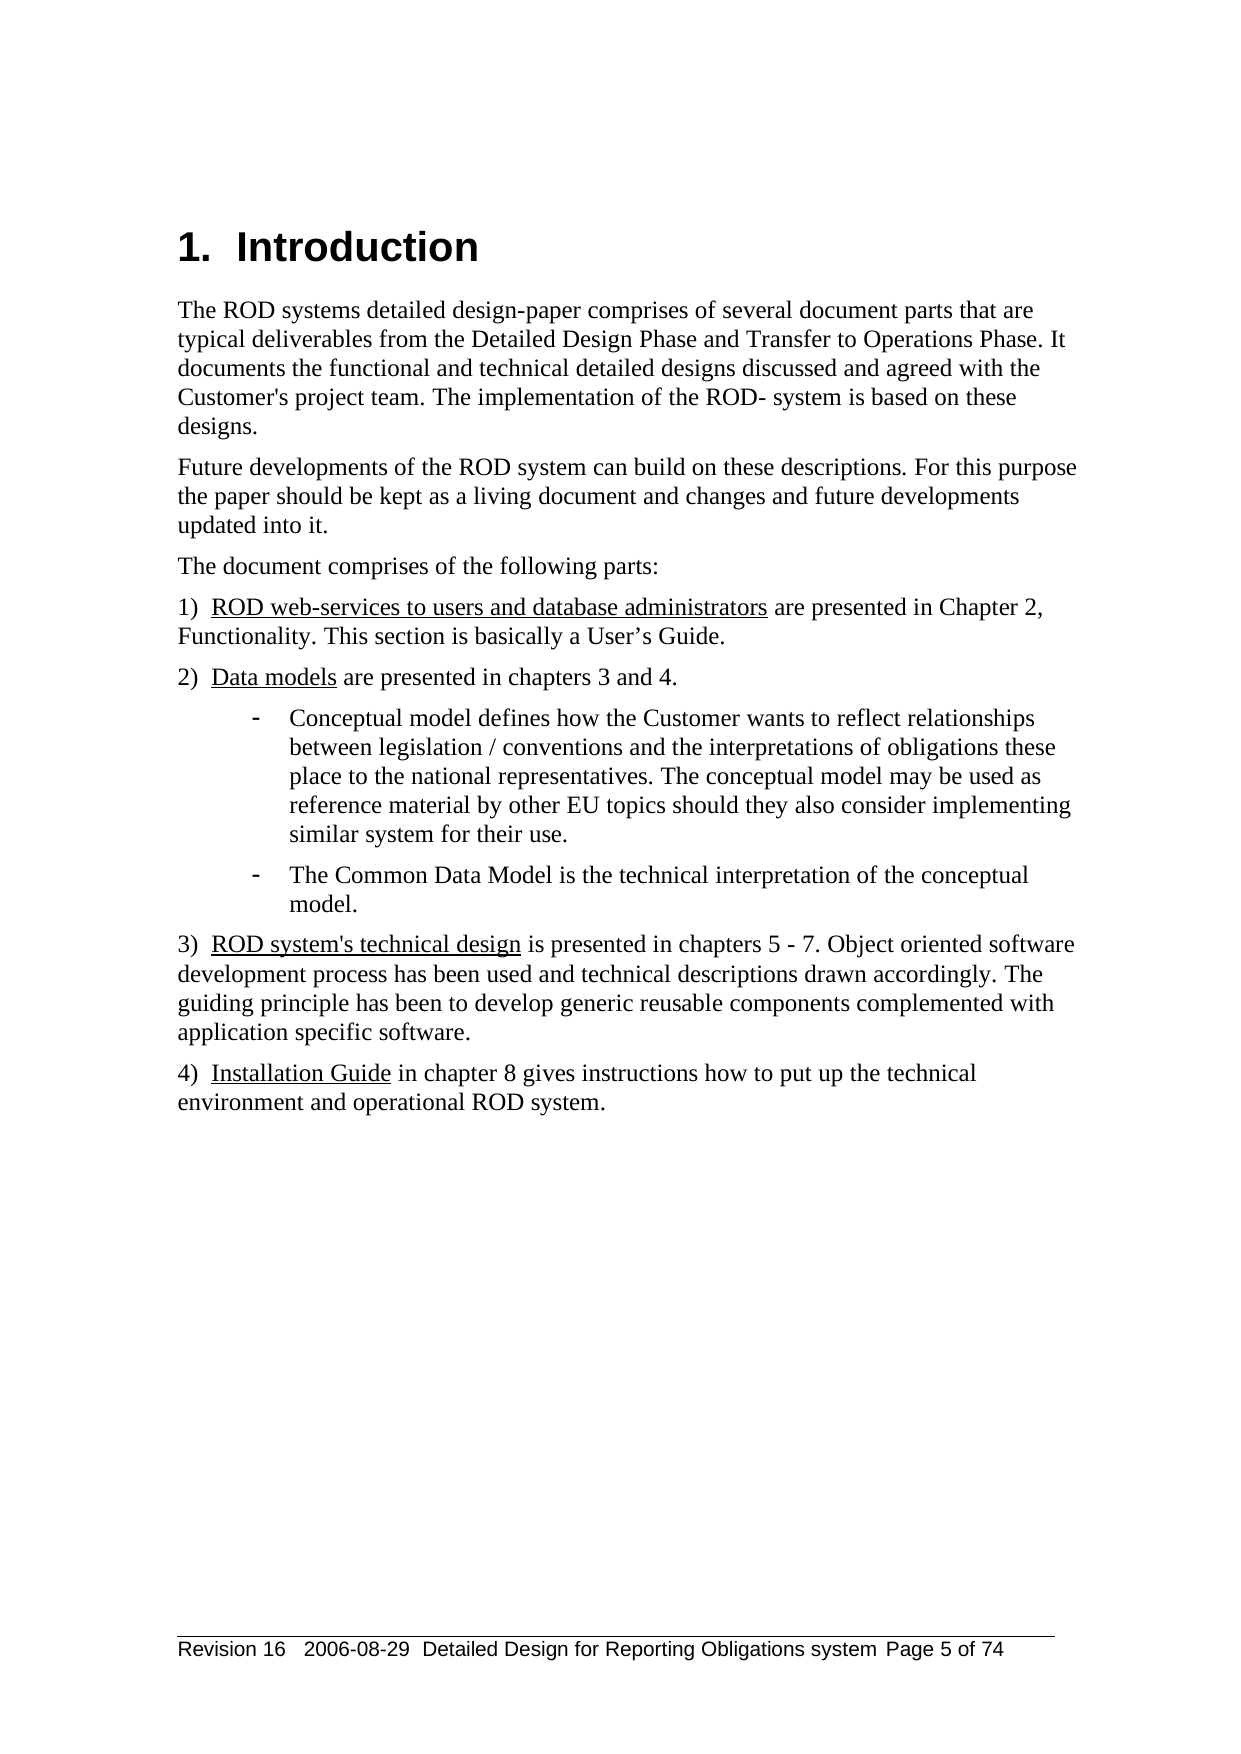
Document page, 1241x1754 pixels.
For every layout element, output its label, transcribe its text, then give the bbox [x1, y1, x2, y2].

text Future developments of the ROD system can build on these descriptions. For this purpose the paper should be kept as a living document and changes and future developments updated into it. [177, 452, 1092, 539]
subtitle Introduction [177, 222, 1092, 270]
text The ROD systems detailed design-paper comprises of several document parts that are typical deliverables from the Detailed Design Phase and Transfer to Operations Phase. It documents the functional and technical detailed designs discussed and agreed with the Customer's project team. The implementation of the ROD- system is based on these designs. [177, 295, 1092, 440]
text The document comprises of the following parts: [177, 551, 1092, 580]
list The Common Data Model is the technical interpretation of the conceptual model. [252, 859, 1092, 918]
text 3) ROD system's technical design is presented in chapters 5 - 7. Object oriented software development process has been used and technical descriptions drawn accordingly. The guiding principle has been to develop generic reusable components complemented with application specific software. [177, 929, 1092, 1046]
text 2) Data models are presented in chapters 3 and 4. [177, 662, 1092, 691]
text 4) Installation Guide in chapter 8 gives instructions how to put up the technical environment and operational ROD system. [177, 1057, 1092, 1116]
text 1) ROD web-services to users and database administrators are presented in Chapter 2, Functionality. This section is basically a User’s Guide. [177, 592, 1092, 650]
list Conceptual model defines how the Customer wants to reflect relationships between legislation / conventions and the interpretations of obligations these place to the national representatives. The conceptual model may be used as reference material by other EU topics should they also consider implementing similar system for their use. [252, 702, 1092, 848]
